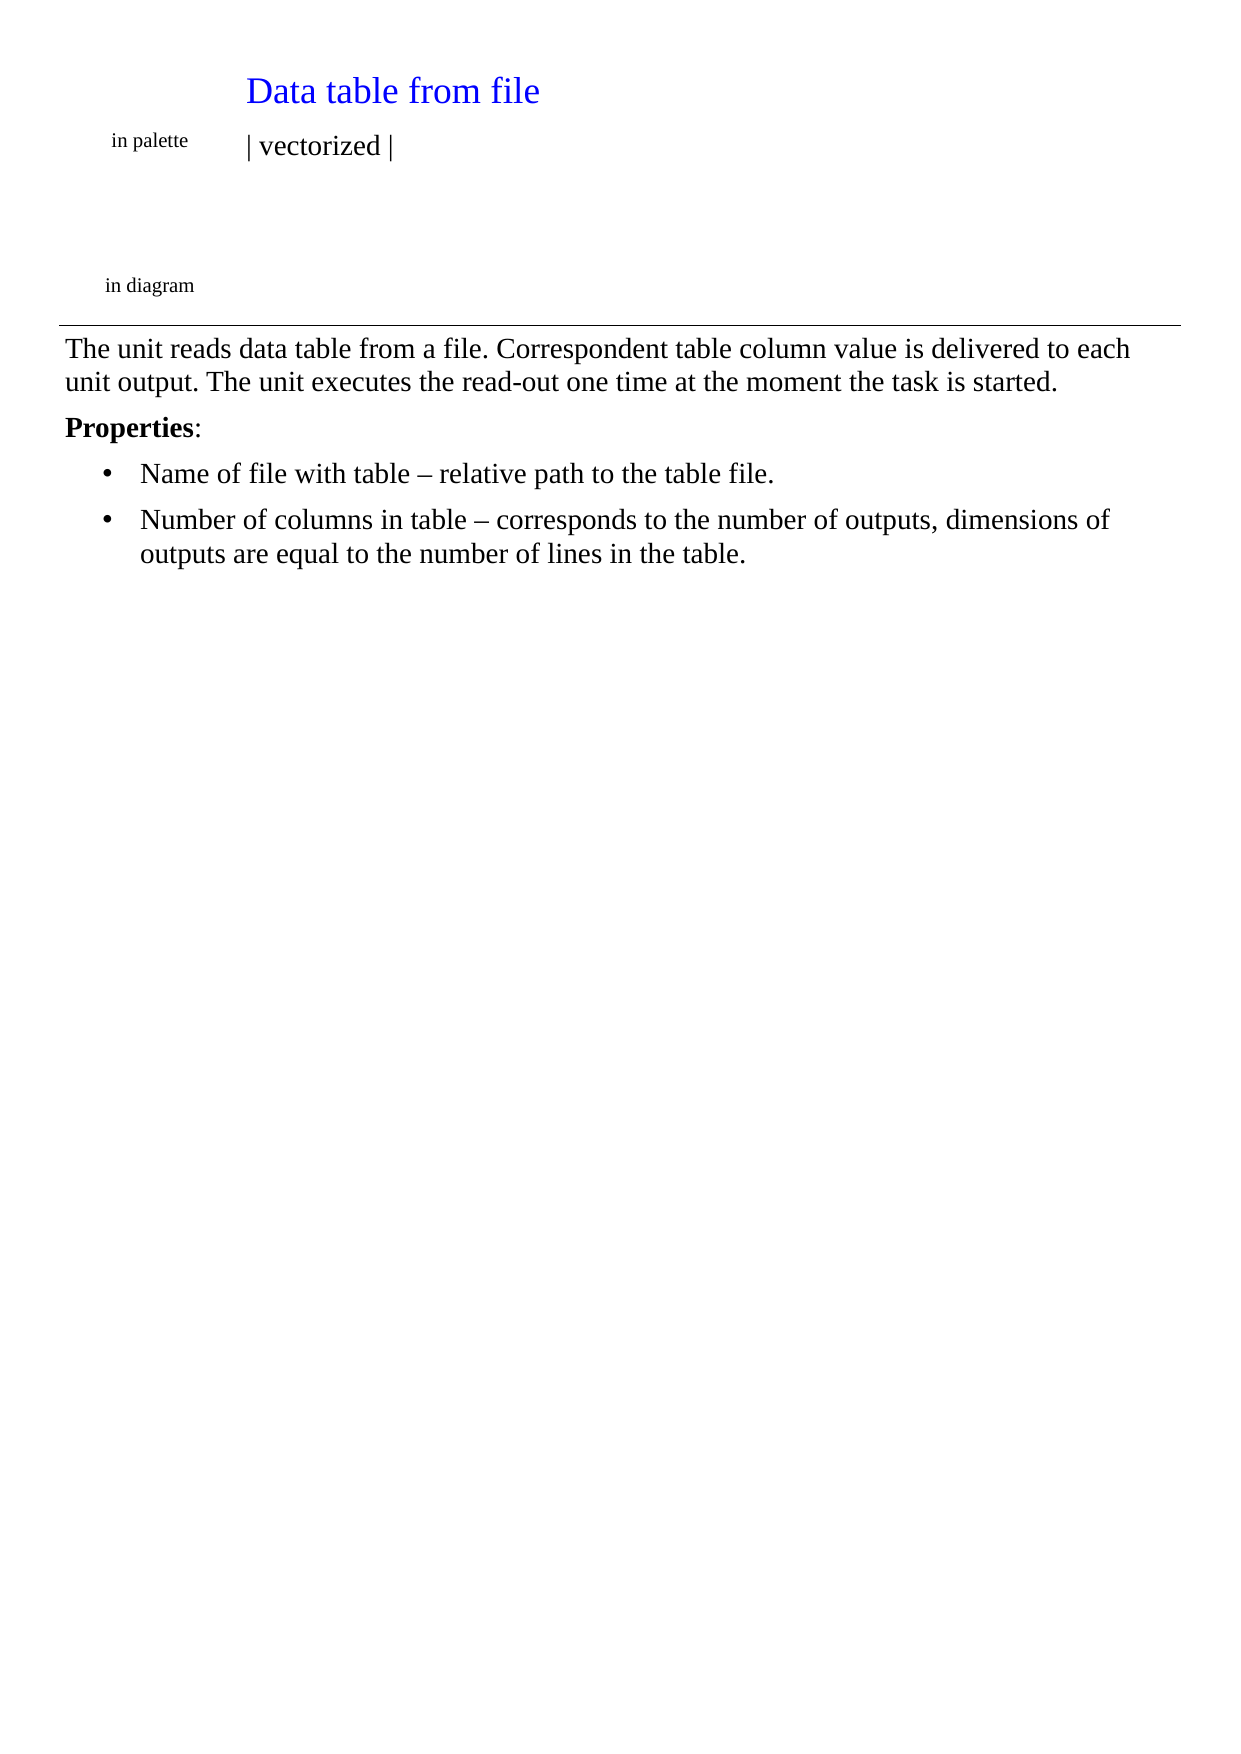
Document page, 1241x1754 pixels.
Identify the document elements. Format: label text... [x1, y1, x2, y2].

table_cell [240, 268, 1181, 325]
table_header [59, 59, 240, 122]
table_cell | vectorized | [240, 122, 1181, 179]
table_header Data table from file [240, 59, 1181, 122]
table_cell in palette [59, 122, 240, 179]
table_cell [59, 179, 240, 267]
table_cell in diagram [59, 268, 240, 325]
table_cell [240, 179, 1181, 267]
table_cell The unit reads data table from a file. Correspondent table column value is delivered to each unit output. The unit executes the read-out one time at the moment the task is started. Properties: Name of file with table – relative path to the table file. Number of columns in table – corresponds to the number of outputs, dimensions of outputs are equal to the number of lines in the table. [59, 326, 1181, 587]
